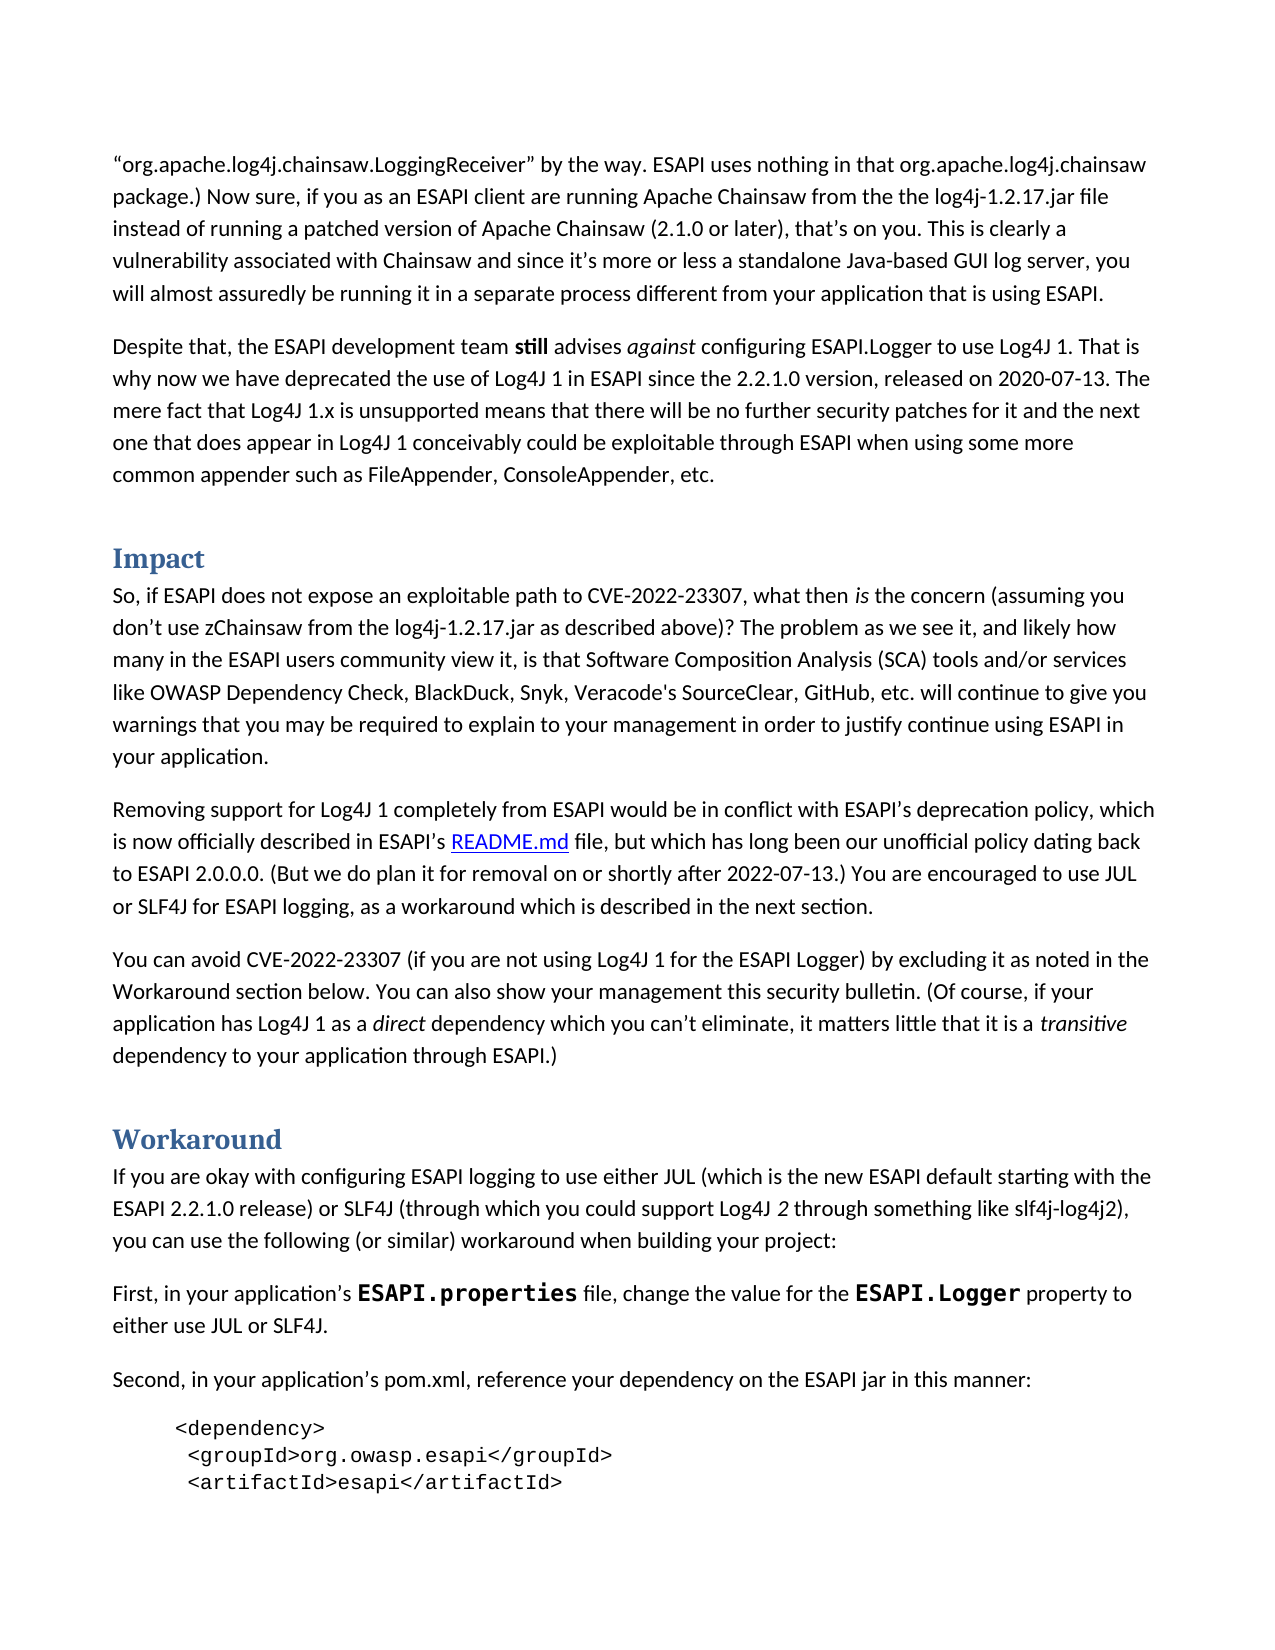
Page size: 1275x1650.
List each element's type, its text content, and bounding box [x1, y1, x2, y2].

subtitle Workaround [112, 1123, 1162, 1157]
text Second, in your application’s pom.xml, reference your dependency on the ESAPI jar in this manner: [112, 1365, 1162, 1393]
text Despite that, the ESAPI development team still advises against configuring ESAPI.Logger to use Log4J 1. That is why now we have deprecated the use of Log4J 1 in ESAPI since the 2.2.1.0 version, released on 2020-07-13. The mere fact that Log4J 1.x is unsupported means that there will be no further security patches for it and the next one that does appear in Log4J 1 conceivably could be exploitable through ESAPI when using some more common appender such as FileAppender, ConsoleAppender, etc. [112, 332, 1162, 488]
text First, in your application’s ESAPI.properties file, change the value for the ESAPI.Logger property to either use JUL or SLF4J. [112, 1279, 1162, 1340]
text <artifactId>esapi</artifactId> [112, 1472, 1162, 1496]
text “org.apache.log4j.chainsaw.LoggingReceiver” by the way. ESAPI uses nothing in that org.apache.log4j.chainsaw package.) Now sure, if you as an ESAPI client are running Apache Chainsaw from the the log4j-1.2.17.jar file instead of running a patched version of Apache Chainsaw (2.1.0 or later), that’s on you. This is clearly a vulnerability associated with Chainsaw and since it’s more or less a standalone Java-based GUI log server, you will almost assuredly be running it in a separate process different from your application that is using ESAPI. [112, 150, 1162, 307]
text <groupId>org.owasp.esapi</groupId> [112, 1445, 1162, 1468]
subtitle Impact [112, 543, 1162, 576]
text <dependency> [112, 1418, 1162, 1441]
text So, if ESAPI does not expose an exploitable path to CVE-2022-23307, what then is the concern (assuming you don’t use zChainsaw from the log4j-1.2.17.jar as described above)? The problem as we see it, and likely how many in the ESAPI users community view it, is that Software Composition Analysis (SCA) tools and/or services like OWASP Dependency Check, BlackDuck, Snyk, Veracode's SourceClear, GitHub, etc. will continue to give you warnings that you may be required to explain to your management in order to justify continue using ESAPI in your application. [112, 581, 1162, 770]
text If you are okay with configuring ESAPI logging to use either JUL (which is the new ESAPI default starting with the ESAPI 2.2.1.0 release) or SLF4J (through which you could support Log4J 2 through something like slf4j-log4j2), you can use the following (or similar) workaround when building your project: [112, 1162, 1162, 1254]
text You can avoid CVE-2022-23307 (if you are not using Log4J 1 for the ESAPI Logger) by excluding it as noted in the Workaround section below. You can also show your management this security bulletin. (Of course, if your application has Log4J 1 as a direct dependency which you can’t eliminate, it matters little that it is a transitive dependency to your application through ESAPI.) [112, 945, 1162, 1069]
text Removing support for Log4J 1 completely from ESAPI would be in conflict with ESAPI’s deprecation policy, which is now officially described in ESAPI’s README.md file, but which has long been our unofficial policy dating back to ESAPI 2.0.0.0. (But we do plan it for removal on or shortly after 2022-07-13.) You are encouraged to use JUL or SLF4J for ESAPI logging, as a workaround which is described in the next section. [112, 795, 1162, 920]
